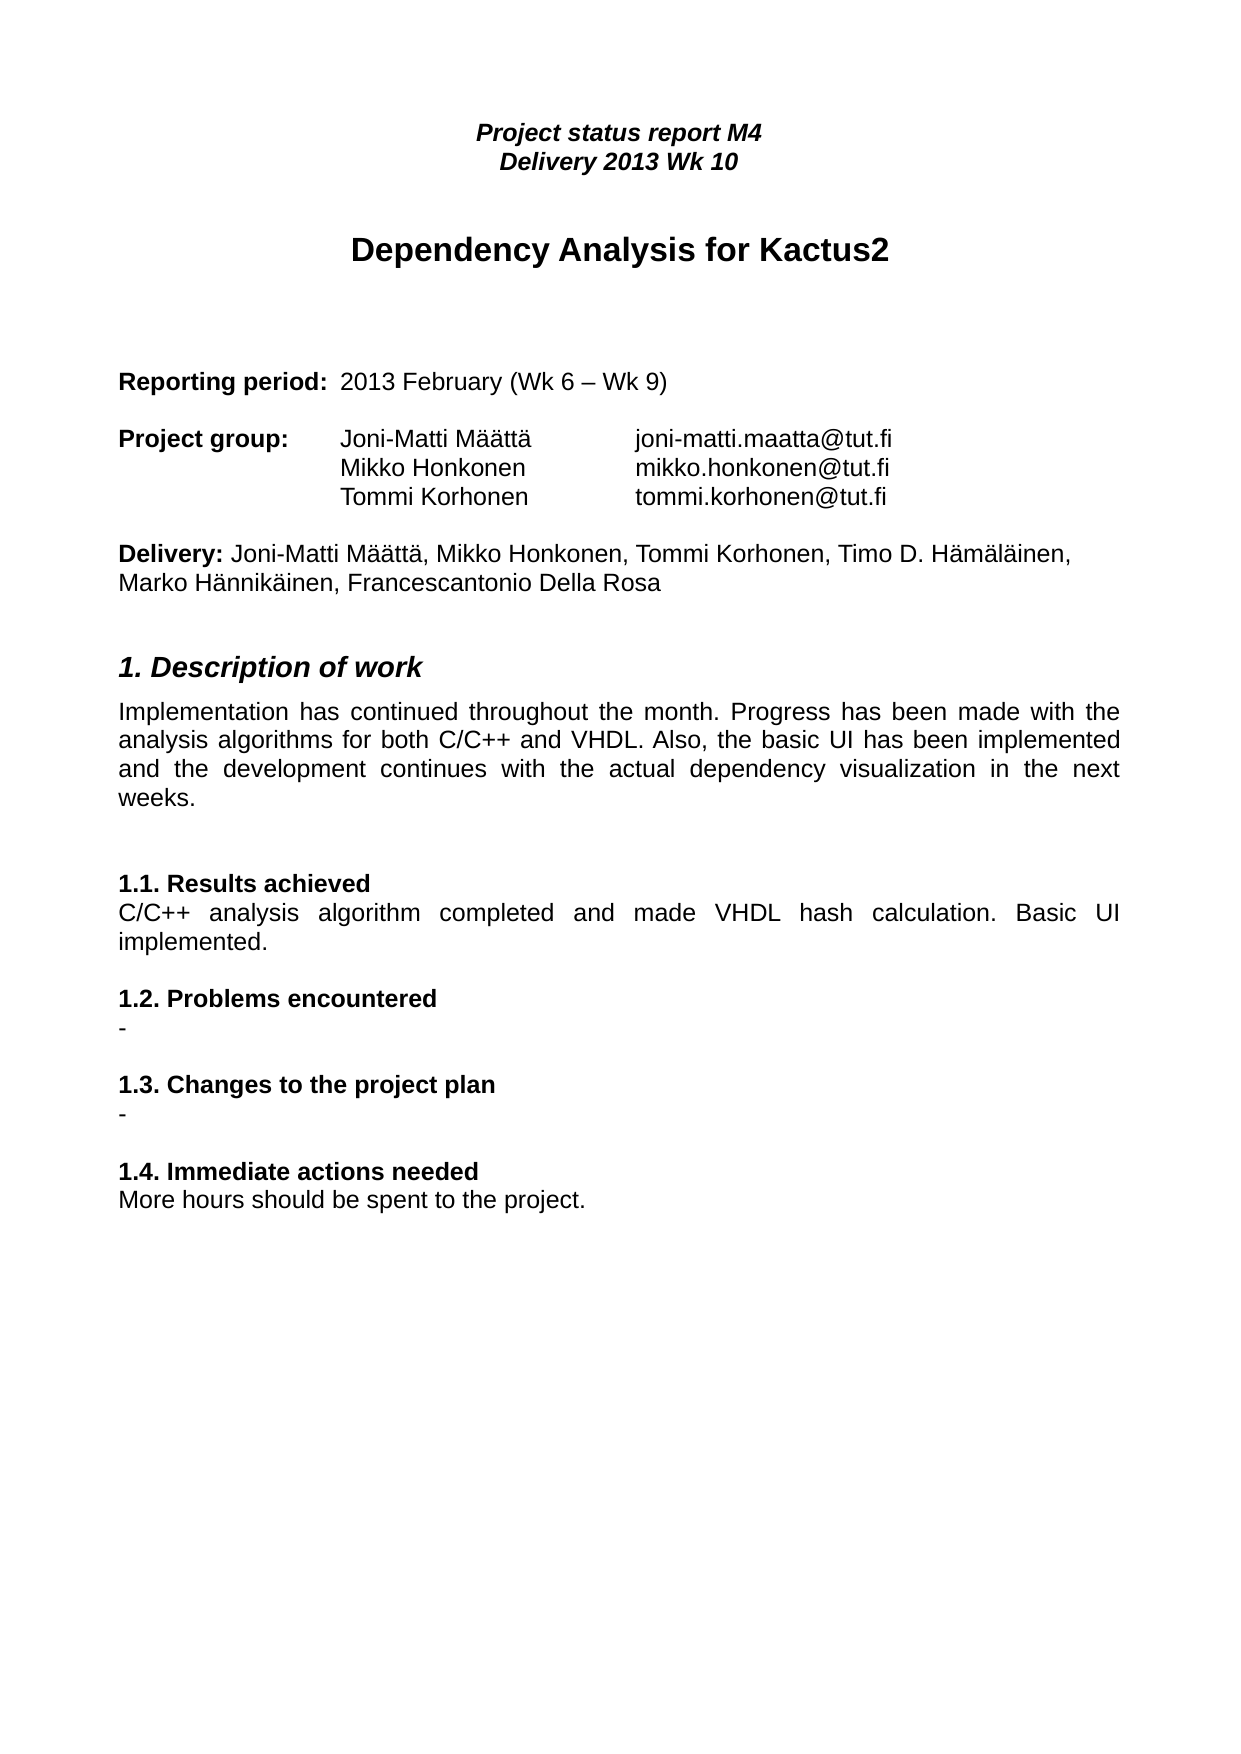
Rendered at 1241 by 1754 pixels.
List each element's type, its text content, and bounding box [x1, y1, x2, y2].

text 1.2. Problems encountered [118, 984, 1122, 1013]
text - [118, 1099, 1122, 1128]
text 1.3. Changes to the project plan [118, 1070, 1122, 1099]
text 1.1. Results achieved [118, 869, 1122, 898]
text Mikko Honkonen mikko.honkonen@tut.fi [118, 453, 1122, 482]
text Delivery: Joni-Matti Määttä, Mikko Honkonen, Tommi Korhonen, Timo D. Hämäläinen, Marko Hännikäinen, Francescantonio Della Rosa [118, 539, 1122, 597]
text Reporting period: 2013 February (Wk 6 – Wk 9) [118, 367, 1122, 396]
text C/C++ analysis algorithm completed and made VHDL hash calculation. Basic UI implemented. [118, 898, 1122, 955]
text Tommi Korhonen tommi.korhonen@tut.fi [118, 482, 1122, 511]
subtitle Dependency Analysis for Kactus2 [118, 229, 1122, 268]
text More hours should be spent to the project. [118, 1185, 1122, 1214]
text Project status report M4 [118, 118, 1122, 147]
text Implementation has continued throughout the month. Progress has been made with the analysis algorithms for both C/C++ and VHDL. Also, the basic UI has been implemented and the development continues with the actual dependency visualization in the next weeks. [118, 697, 1122, 812]
text 1.4. Immediate actions needed [118, 1157, 1122, 1185]
text Delivery 2013 Wk 10 [118, 147, 1122, 176]
subtitle 1. Description of work [118, 651, 1122, 684]
text Project group: Joni-Matti Määttä joni-matti.maatta@tut.fi [118, 424, 1122, 453]
text - [118, 1013, 1122, 1042]
